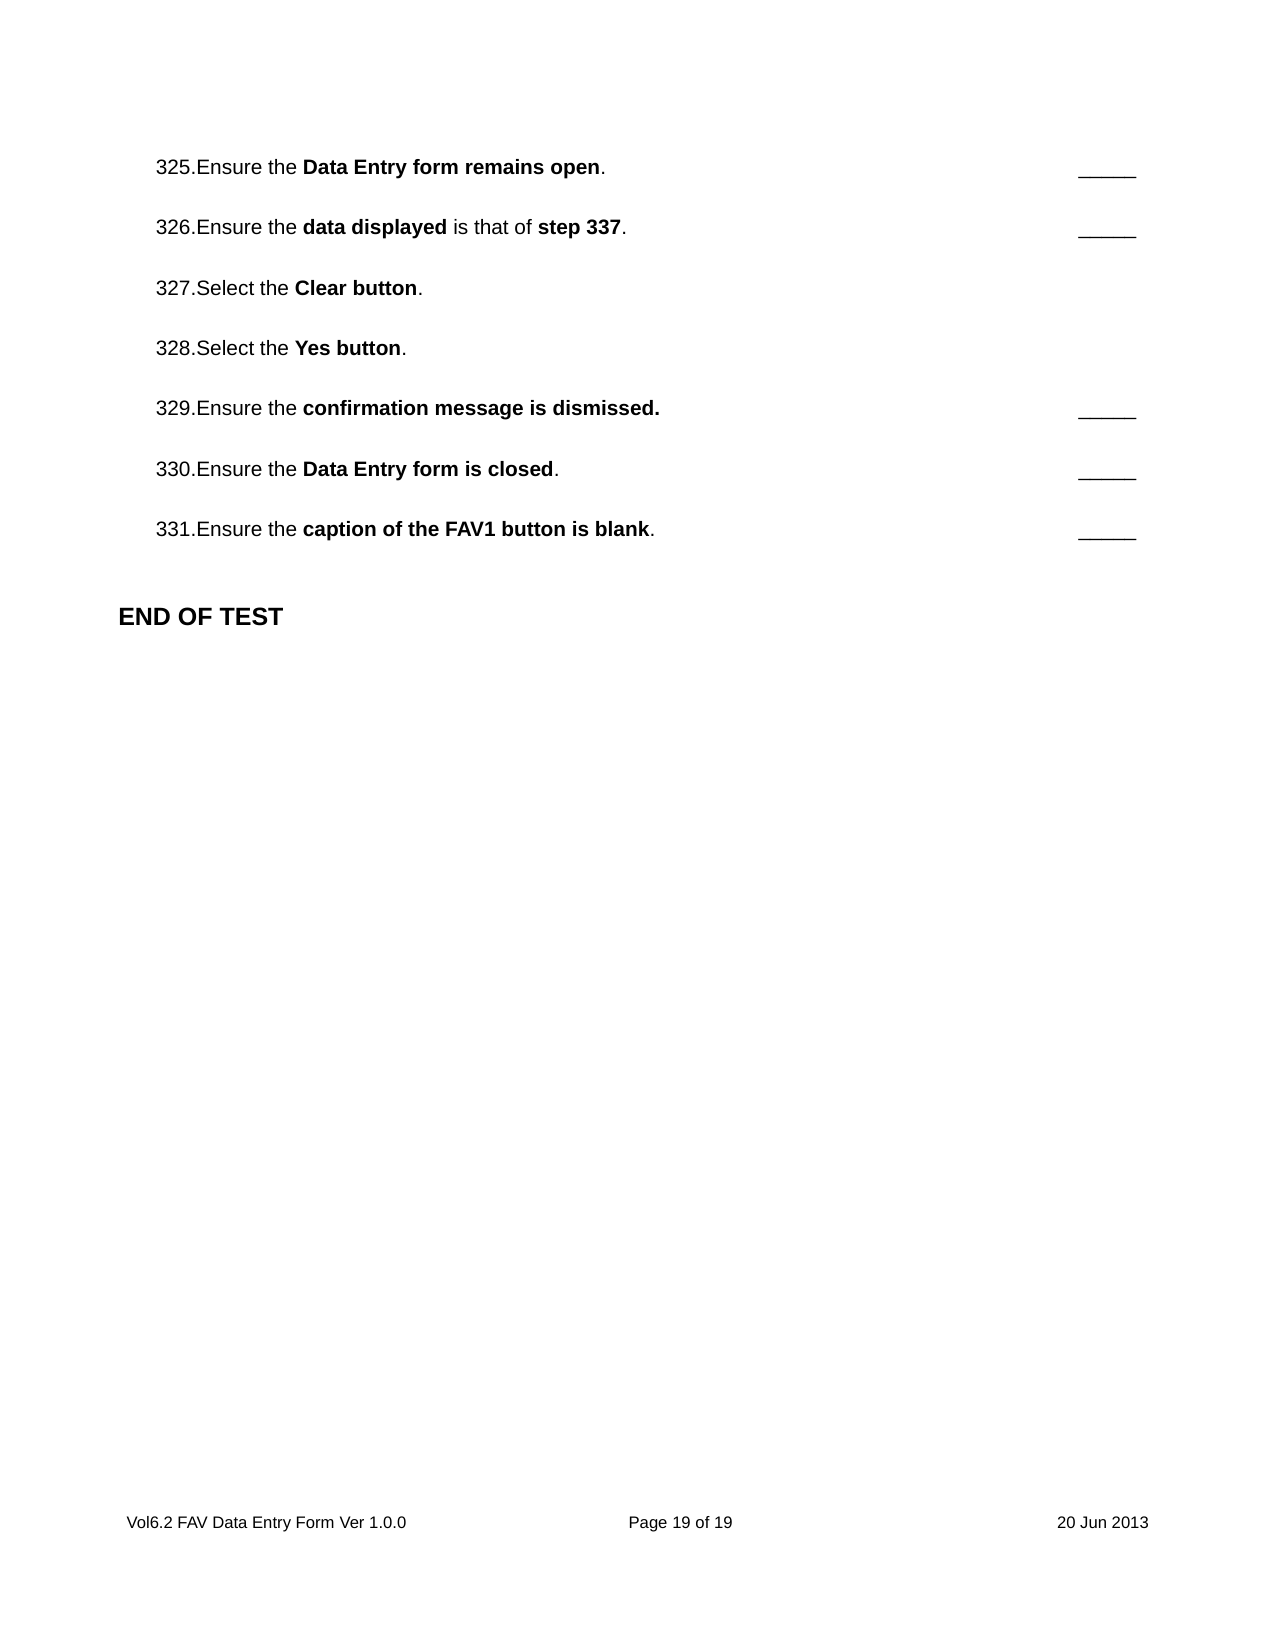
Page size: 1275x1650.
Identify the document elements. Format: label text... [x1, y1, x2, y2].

list Ensure the caption of the FAV1 button is blank. _____ [156, 517, 1157, 589]
list Ensure the Data Entry form is closed. _____ [156, 457, 1157, 504]
list Select the Clear button. [156, 275, 1157, 323]
text END OF TEST [118, 601, 1157, 630]
list Ensure the confirmation message is dismissed. _____ [156, 396, 1157, 444]
list Select the Yes button. [156, 336, 1157, 384]
list Ensure the data displayed is that of step 337. _____ [156, 215, 1157, 263]
list Ensure the Data Entry form remains open. _____ [156, 154, 1157, 202]
list [156, 118, 1157, 142]
